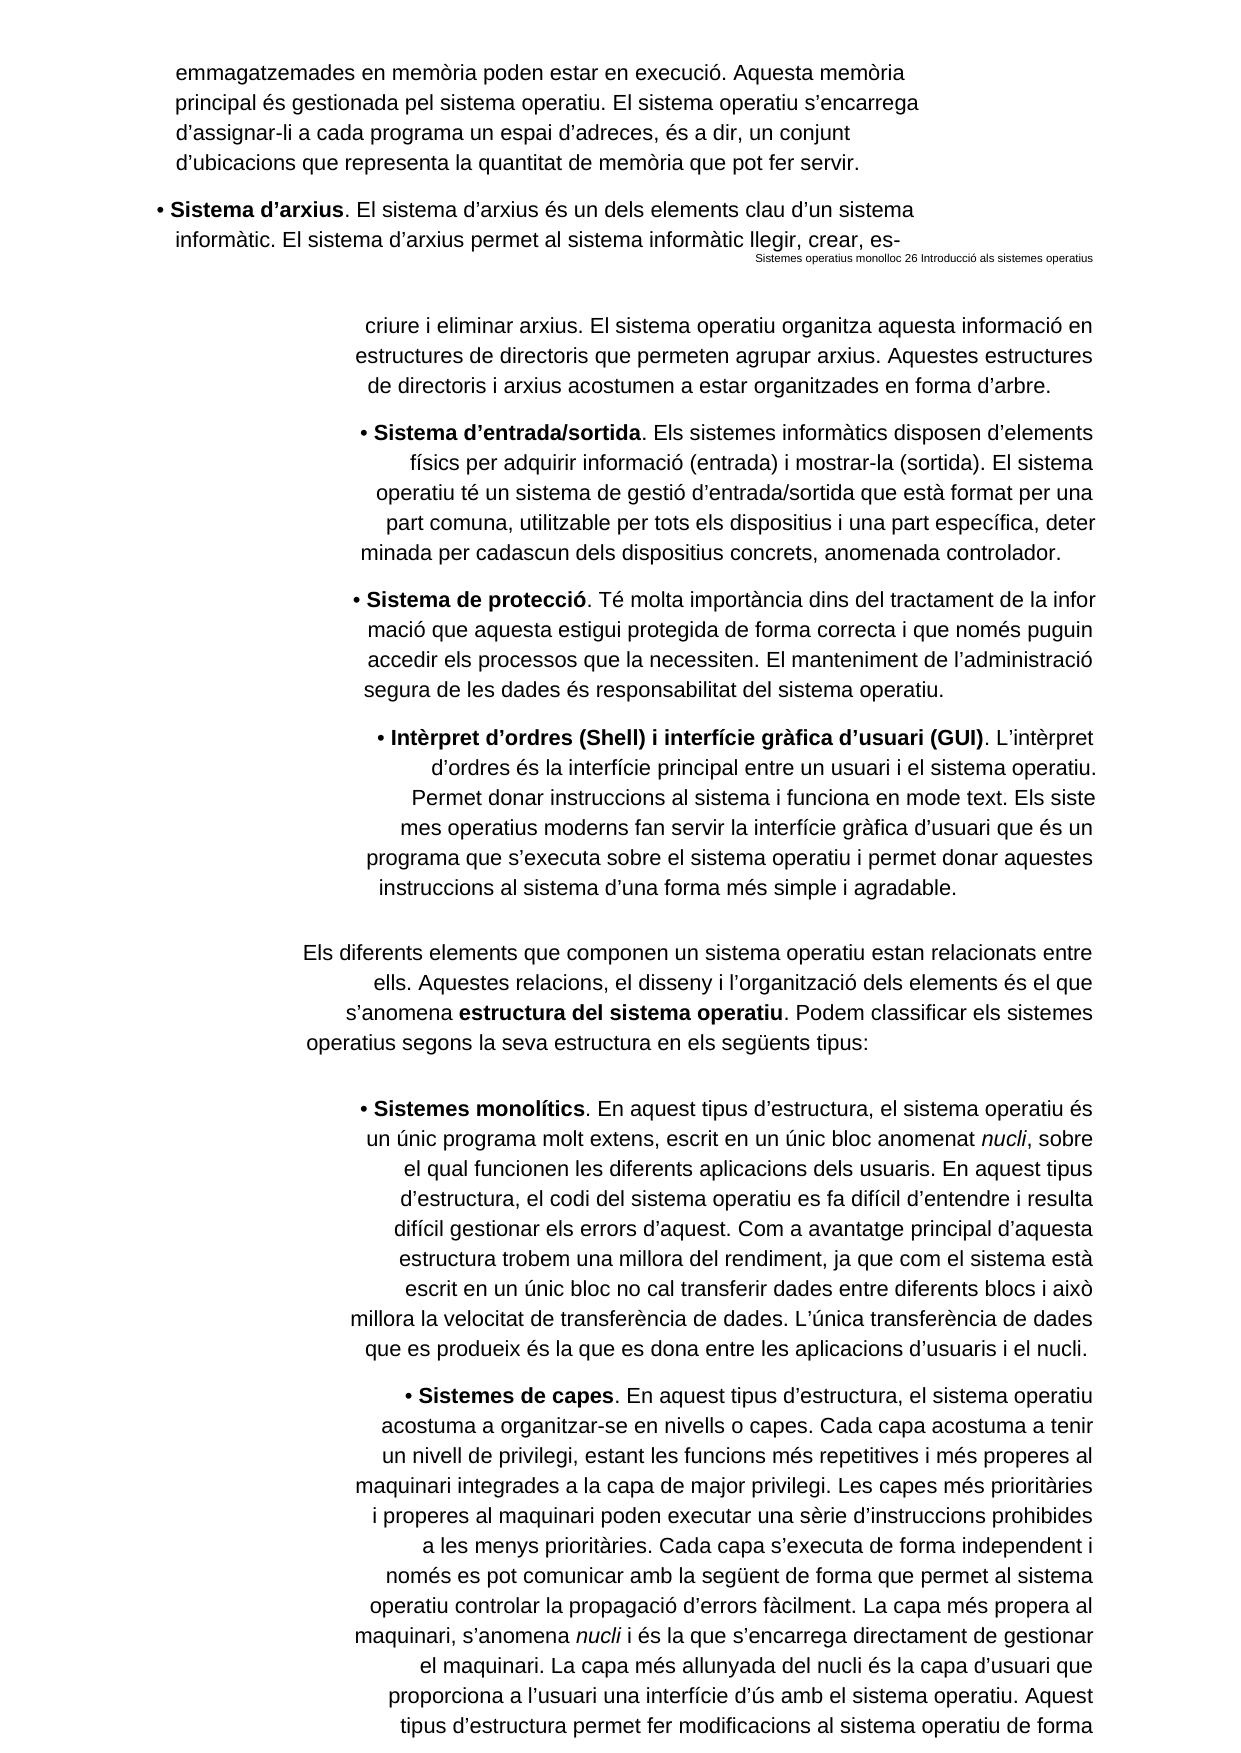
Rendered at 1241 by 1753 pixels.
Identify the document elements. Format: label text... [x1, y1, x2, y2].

text programa que s’executa sobre el sistema operatiu i permet donar aquestes [0, 844, 1093, 870]
text el qual funcionen les diferents aplicacions dels usuaris. En aquest tipus [0, 1156, 1093, 1181]
text instruccions al sistema d’una forma més simple i agradable. [0, 874, 957, 900]
text • Sistema d’arxius. El sistema d’arxius és un dels elements clau d’un sistema [156, 197, 1122, 222]
text maquinari, s’anomena nucli i és la que s’encarrega directament de gestionar [0, 1623, 1094, 1648]
text segura de les dades és responsabilitat del sistema operatiu. [0, 677, 945, 702]
text físics per adquirir informació (entrada) i mostrar-la (sortida). El sistema [0, 450, 1093, 475]
text informàtic. El sistema d’arxius permet al sistema informàtic llegir, crear, es- [175, 227, 1122, 252]
text Sistemes operatius monolloc 26 Introducció als sistemes operatius [0, 252, 1093, 265]
text difícil gestionar els errors d’aquest. Com a avantatge principal d’aquesta [0, 1216, 1093, 1241]
text que es produeix és la que es dona entre les aplicacions d’usuaris i el nucli. [0, 1336, 1088, 1361]
text proporciona a l’usuari una interfície d’ús amb el sistema operatiu. Aquest [0, 1683, 1093, 1708]
text Permet donar instruccions al sistema i funciona en mode text. Els siste [0, 784, 1096, 810]
text maquinari integrades a la capa de major privilegi. Les capes més prioritàries [0, 1473, 1093, 1498]
text un únic programa molt extens, escrit en un únic bloc anomenat nucli, sobre [0, 1126, 1093, 1151]
text minada per cadascun dels dispositius concrets, anomenada controlador. [0, 540, 1062, 565]
text escrit en un únic bloc no cal transferir dades entre diferents blocs i això [0, 1276, 1093, 1301]
text només es pot comunicar amb la següent de forma que permet al sistema [0, 1563, 1093, 1588]
text • Sistema d’entrada/sortida. Els sistemes informàtics disposen d’elements [0, 420, 1093, 445]
text s’anomena estructura del sistema operatiu. Podem classificar els sistemes [0, 1000, 1093, 1025]
text tipus d’estructura permet fer modificacions al sistema operatiu de forma [0, 1713, 1093, 1738]
text operatiu té un sistema de gestió d’entrada/sortida que està format per una [0, 480, 1093, 505]
text acostuma a organitzar-se en nivells o capes. Cada capa acostuma a tenir [0, 1413, 1094, 1438]
text i properes al maquinari poden executar una sèrie d’instruccions prohibides [0, 1503, 1093, 1528]
text d’assignar-li a cada programa un espai d’adreces, és a dir, un conjunt [176, 120, 1122, 145]
text millora la velocitat de transferència de dades. L’única transferència de dades [0, 1306, 1093, 1331]
text de directoris i arxius acostumen a estar organitzades en forma d’arbre. [0, 373, 1052, 398]
text operatius segons la seva estructura en els següents tipus: [0, 1030, 869, 1055]
text principal és gestionada pel sistema operatiu. El sistema operatiu s’encarrega [175, 90, 1122, 115]
text part comuna, utilitzable per tots els dispositius i una part específica, deter [0, 510, 1096, 535]
text estructures de directoris que permeten agrupar arxius. Aquestes estructures [0, 343, 1093, 368]
text • Sistema de protecció. Té molta importància dins del tractament de la infor [0, 587, 1096, 612]
text estructura trobem una millora del rendiment, ja que com el sistema està [0, 1246, 1093, 1271]
text emmagatzemades en memòria poden estar en execució. Aquesta memòria [175, 60, 1122, 85]
text • Sistemes monolítics. En aquest tipus d’estructura, el sistema operatiu és [0, 1096, 1093, 1121]
text criure i eliminar arxius. El sistema operatiu organitza aquesta informació en [0, 313, 1093, 338]
text d’estructura, el codi del sistema operatiu es fa difícil d’entendre i resulta [0, 1186, 1093, 1211]
text mes operatius moderns fan servir la interfície gràfica d’usuari que és un [0, 814, 1093, 840]
text a les menys prioritàries. Cada capa s’executa de forma independent i [0, 1533, 1093, 1558]
text ells. Aquestes relacions, el disseny i l’organització dels elements és el que [0, 970, 1093, 995]
text d’ubicacions que representa la quantitat de memòria que pot fer servir. [176, 150, 1122, 175]
text d’ordres és la interfície principal entre un usuari i el sistema operatiu. [0, 754, 1097, 780]
text un nivell de privilegi, estant les funcions més repetitives i més properes al [0, 1443, 1093, 1468]
text • Sistemes de capes. En aquest tipus d’estructura, el sistema operatiu [0, 1383, 1093, 1408]
text mació que aquesta estigui protegida de forma correcta i que només puguin [0, 617, 1093, 642]
text • Intèrpret d’ordres (Shell) i interfície gràfica d’usuari (GUI). L’intèrpret [0, 724, 1093, 750]
text operatiu controlar la propagació d’errors fàcilment. La capa més propera al [0, 1593, 1093, 1618]
text el maquinari. La capa més allunyada del nucli és la capa d’usuari que [0, 1653, 1093, 1678]
text accedir els processos que la necessiten. El manteniment de l’administració [0, 647, 1093, 672]
text Els diferents elements que componen un sistema operatiu estan relacionats entre [0, 940, 1093, 965]
